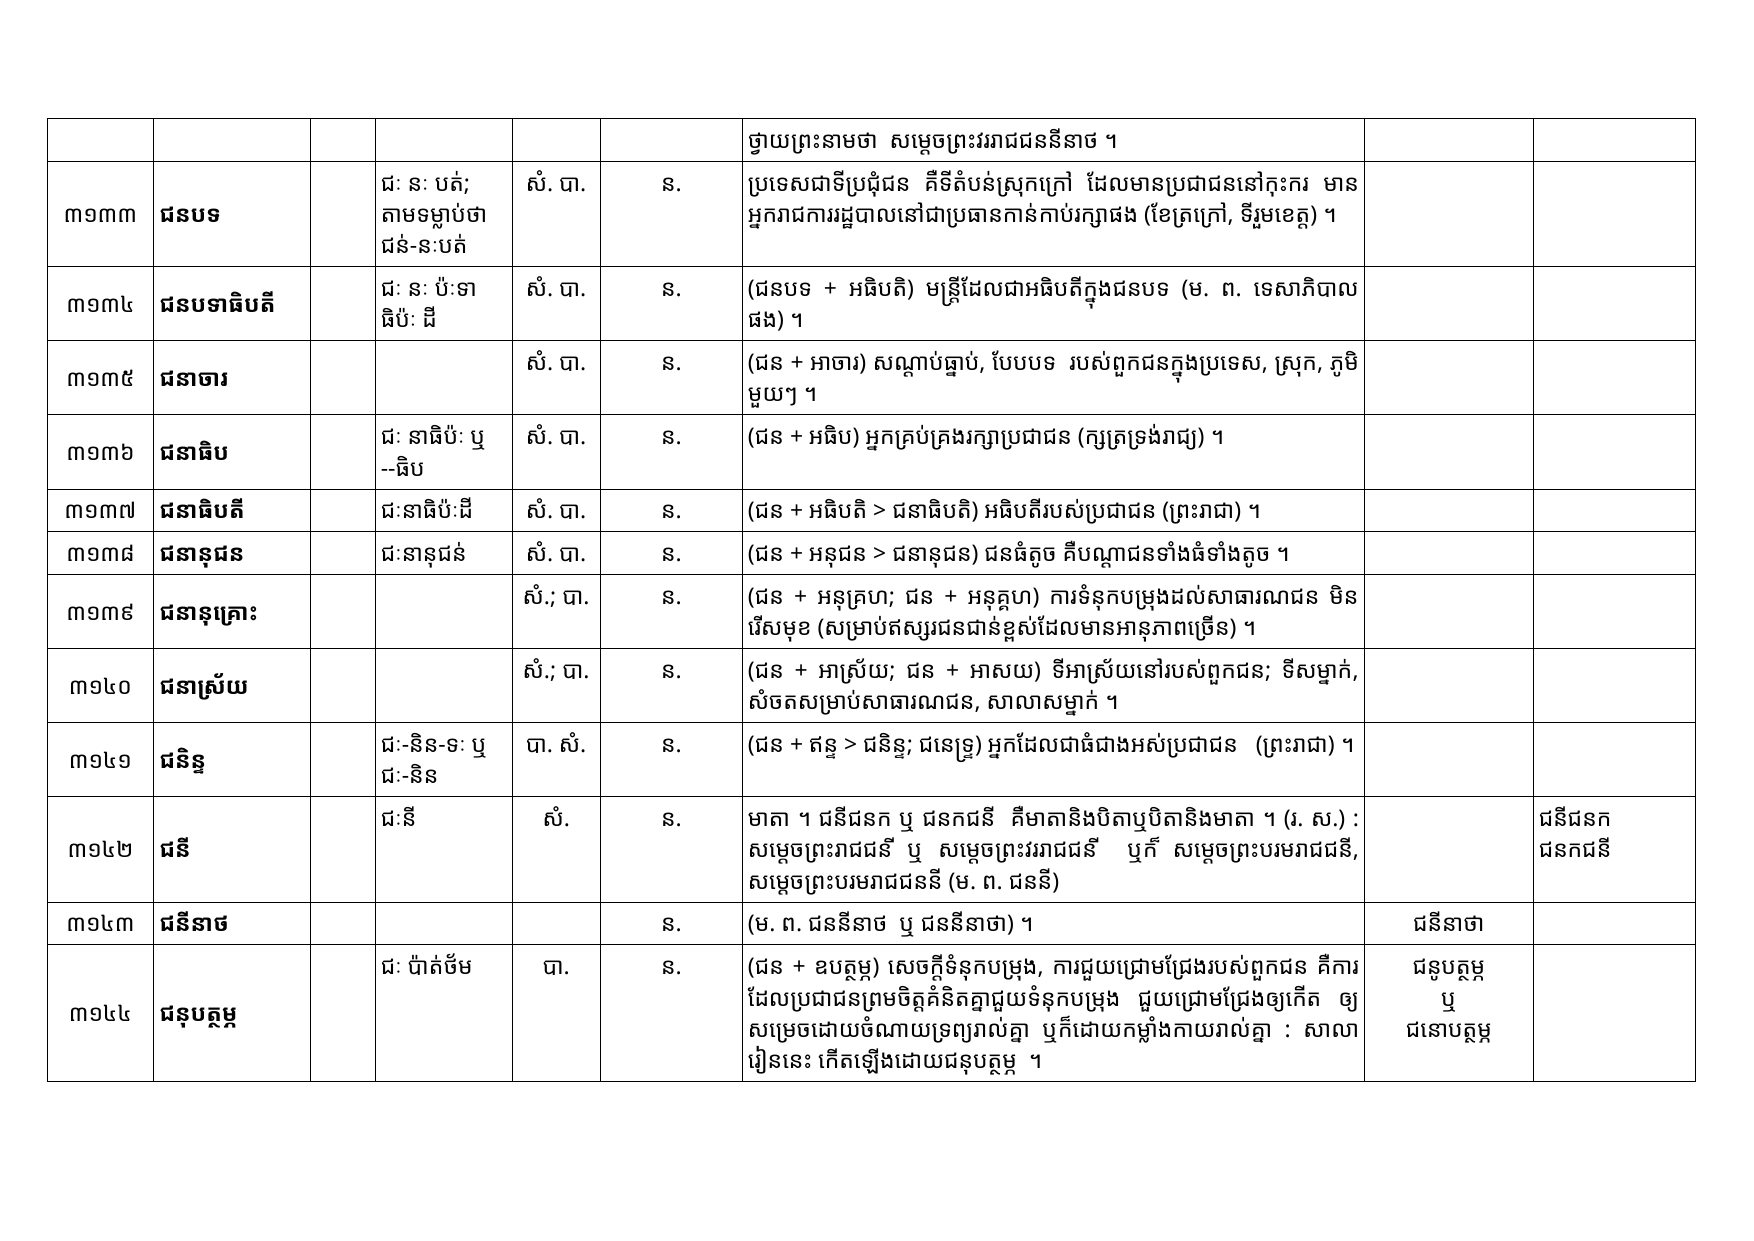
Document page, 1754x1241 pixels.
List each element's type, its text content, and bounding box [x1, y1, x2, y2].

table_cell ជនីនាថា [1365, 903, 1533, 944]
table_cell [1365, 575, 1533, 648]
table_cell ៣១៣៣ [48, 162, 153, 266]
table_cell ន. [601, 490, 742, 531]
table_cell ៣១៤០ [48, 649, 153, 722]
table_cell ៣១៤៣ [48, 903, 153, 944]
table_cell (ជន + អធិប) អ្នក​គ្រប់គ្រង​រក្សា​ប្រជាជន (ក្សត្រ​ទ្រង់​រាជ្យ) ។ [743, 415, 1364, 488]
table_cell ថ្វាយ​ព្រះ​នាម​ថា សម្ដេច​ព្រះ​វររាជ​ជននីនាថ ។ [743, 119, 1364, 161]
table_cell [311, 341, 375, 414]
table_cell (ជន + អនុគ្រហ; ជន + អនុគ្គហ) ការ​ទំនុក​បម្រុង​ដល់​សាធារណ​ជន មិន​រើស​មុខ (សម្រាប់​ឥស្សរជន​ជាន់​ខ្ពស់​ដែល​មាន​អានុភាព​ច្រើន) ។ [743, 575, 1364, 648]
table_cell [311, 490, 375, 531]
table_cell (ជន + អធិបតិ > ជនាធិបតិ) អធិបតី​របស់​ប្រជាជន (ព្រះ​រាជា) ។ [743, 490, 1364, 531]
table_cell [311, 945, 375, 1081]
table_cell [154, 119, 310, 161]
table_cell ន. [601, 162, 742, 266]
table_cell សំ. បា. [513, 415, 600, 488]
table_cell ជនាធិប [154, 415, 310, 488]
table_cell ជនូបត្ថម្ភ ឬ ជនោបត្ថម្ភ [1365, 945, 1533, 1081]
table_cell ជៈ ប៉ាត់ថ័ម [376, 945, 512, 1081]
table_cell ជៈ-និន-ទៈ ឬ ជៈ-និន [376, 723, 512, 796]
table_cell ជនានុជន [154, 532, 310, 574]
table_cell សំ. បា. [513, 162, 600, 266]
table_cell [1534, 415, 1695, 488]
table_cell ន. [601, 797, 742, 902]
table_cell ជៈនី [376, 797, 512, 902]
table_cell [1365, 267, 1533, 340]
table_cell [376, 119, 512, 161]
table_cell [1365, 341, 1533, 414]
table_cell (ជន + អាស្រ័យ; ជន + អាសយ) ទី​អាស្រ័យ​នៅ​របស់​ពួក​ជន; ទី​សម្នាក់, សំចត​សម្រាប់​សាធារណជន, សាលា​សម្នាក់ ។ [743, 649, 1364, 722]
table_cell ជៈ នាធិប៉ៈ ឬ --ធិប [376, 415, 512, 488]
table_cell [311, 267, 375, 340]
table_cell ជៈ នៈ បត់; តាម​ទម្លាប់​ថា ជន់-នៈបត់ [376, 162, 512, 266]
table_cell [1365, 797, 1533, 902]
table_cell សំ.; បា. [513, 649, 600, 722]
table_cell បា. សំ. [513, 723, 600, 796]
table_cell [376, 575, 512, 648]
table_cell ៣១៤២ [48, 797, 153, 902]
table_cell [513, 119, 600, 161]
table_cell ៣១៣៦ [48, 415, 153, 488]
table_cell (ជនបទ + អធិបតិ) មន្ត្រី​ដែល​ជា​អធិបតី​ក្នុង​ជនបទ (ម. ព. ទេសាភិបាល ផង) ។ [743, 267, 1364, 340]
table_cell ជៈនានុជន់ [376, 532, 512, 574]
table_cell ន. [601, 415, 742, 488]
table_cell (ជន + ឧបត្ថម្ភ) សេចក្ដី​ទំនុក​បម្រុង, ការ​ជួយ​ជ្រោមជ្រែង​របស់​ពួក​ជន គឺ​ការ​ដែល​ប្រជាជន​ព្រម​ចិត្ត​គំនិត​គ្នា​ជួយ​ទំនុក​បម្រុង​ ជួយ​ជ្រោមជ្រែង​ឲ្យ​កើត ឲ្យ​សម្រេច​ដោយ​ចំណាយ​ទ្រព្យ​រាល់​គ្នា​ ឬ​ក៏​ដោយ​កម្លាំង​កាយ​រាល់​គ្នា : សាលា​រៀន​នេះ កើត​ឡើង​ដោយ​ជនុបត្ថម្ភ ។ [743, 945, 1364, 1081]
table_cell (ជន + ឥន្ទ > ជនិន្ទ; ជនេទ្រ្ទ) អ្នក​ដែល​ជា​ធំ​ជាង​អស់​ប្រជាជន (ព្រះ​រាជា) ។ [743, 723, 1364, 796]
table_cell ៣១៤៤ [48, 945, 153, 1081]
table_cell ន. [601, 945, 742, 1081]
table_cell [1534, 119, 1695, 161]
table_cell សំ. បា. [513, 341, 600, 414]
table_cell ៣១៤១ [48, 723, 153, 796]
table_cell ៣១៣៩ [48, 575, 153, 648]
table_cell [1534, 945, 1695, 1081]
table_cell [311, 119, 375, 161]
table_cell [311, 415, 375, 488]
table_cell (ម. ព. ជននីនាថ ឬ ជននីនាថា) ។ [743, 903, 1364, 944]
table_cell ៣១៣៨ [48, 532, 153, 574]
table_cell ន. [601, 649, 742, 722]
table_cell សំ.; បា. [513, 575, 600, 648]
table_cell [1534, 267, 1695, 340]
table_cell [376, 649, 512, 722]
table_cell [1365, 649, 1533, 722]
table_cell សំ. បា. [513, 532, 600, 574]
table_cell [1534, 903, 1695, 944]
table_cell [311, 575, 375, 648]
table_cell ប្រទេស​ជា​ទី​ប្រជុំ​ជន គឺ​ទី​តំបន់​ស្រុក​ក្រៅ ដែល​មាន​ប្រជាជន​នៅ​កុះករ មាន​អ្នក​រាជការ​រដ្ឋបាល​នៅ​ជា​ប្រធាន​កាន់​កាប់​រក្សា​ផង (ខែត្រ​ក្រៅ, ទី​រួម​ខេត្ត) ។ [743, 162, 1364, 266]
table_cell [1534, 575, 1695, 648]
table_cell ៣១៣៥ [48, 341, 153, 414]
table_cell (ជន + អនុជន > ជនានុជន) ជន​ធំ​តូច គឺ​បណ្ដា​ជន​ទាំង​ធំ​ទាំង​តូច ។ [743, 532, 1364, 574]
table_cell [1534, 490, 1695, 531]
table_cell ជនីជនក ជនកជនី [1534, 797, 1695, 902]
table_cell [1365, 490, 1533, 531]
table_cell [311, 162, 375, 266]
table_cell សំ. បា. [513, 490, 600, 531]
table_cell សំ. បា. [513, 267, 600, 340]
table_cell ន. [601, 341, 742, 414]
table_cell [1534, 162, 1695, 266]
table_cell ជនាស្រ័យ [154, 649, 310, 722]
table_cell សំ. [513, 797, 600, 902]
table_cell ន. [601, 903, 742, 944]
table_cell ជនបទាធិបតី [154, 267, 310, 340]
table_cell ន. [601, 532, 742, 574]
table_cell [1365, 415, 1533, 488]
table_cell [1534, 341, 1695, 414]
table_cell [1534, 649, 1695, 722]
table_cell ន. [601, 723, 742, 796]
table_cell [1365, 162, 1533, 266]
table_cell បា. [513, 945, 600, 1081]
table_cell មាតា ។ ជនីជនក ឬ ជនកជនី គឺ​មាតា​និង​បិតា​ឬ​បិតា​និង​មាតា​ ។ (រ. ស.) : សម្ដេច​ព្រះ​រាជ​ជនី ឬ សម្ដេច​ព្រះ​វរ​រាជ​ជនី ឬ​ក៏ សម្ដេច​ព្រះ​បរម​រាជ​ជនី, សម្ដេច​ព្រះ​បរម​រាជ​ជននី (ម. ព. ជននី) [743, 797, 1364, 902]
table_cell ន. [601, 267, 742, 340]
table_cell ជនាចារ [154, 341, 310, 414]
table_cell [1365, 723, 1533, 796]
table_cell ជនាធិបតី [154, 490, 310, 531]
table_cell [311, 532, 375, 574]
table_cell [601, 119, 742, 161]
table_cell [311, 797, 375, 902]
table_cell ជៈ នៈ ប៉ៈទាធិប៉ៈ ដី [376, 267, 512, 340]
table_cell [376, 903, 512, 944]
table_cell [311, 723, 375, 796]
table_cell [376, 341, 512, 414]
table_cell (ជន + អាចារ) សណ្ដាប់​ធ្នាប់, បែប​បទ របស់​ពួក​ជន​ក្នុង​ប្រទេស, ស្រុក, ភូមិ​មួយ​ៗ ។ [743, 341, 1364, 414]
table_cell ៣១៣៤ [48, 267, 153, 340]
table_cell ៣១៣៧ [48, 490, 153, 531]
table_cell ជនីនាថ [154, 903, 310, 944]
table_cell ជនិន្ទ [154, 723, 310, 796]
table_cell ន. [601, 575, 742, 648]
table_cell [48, 119, 153, 161]
table_cell [513, 903, 600, 944]
table_cell [1534, 723, 1695, 796]
table_cell ជនុបត្ថម្ភ [154, 945, 310, 1081]
table_cell [311, 649, 375, 722]
table_cell ជនានុគ្រោះ [154, 575, 310, 648]
table_cell [1365, 119, 1533, 161]
table_cell ជនបទ [154, 162, 310, 266]
table_cell [1365, 532, 1533, 574]
table_cell [311, 903, 375, 944]
table_cell ជៈនាធិប៉ៈដី [376, 490, 512, 531]
table_cell [1534, 532, 1695, 574]
table_cell ជនី [154, 797, 310, 902]
